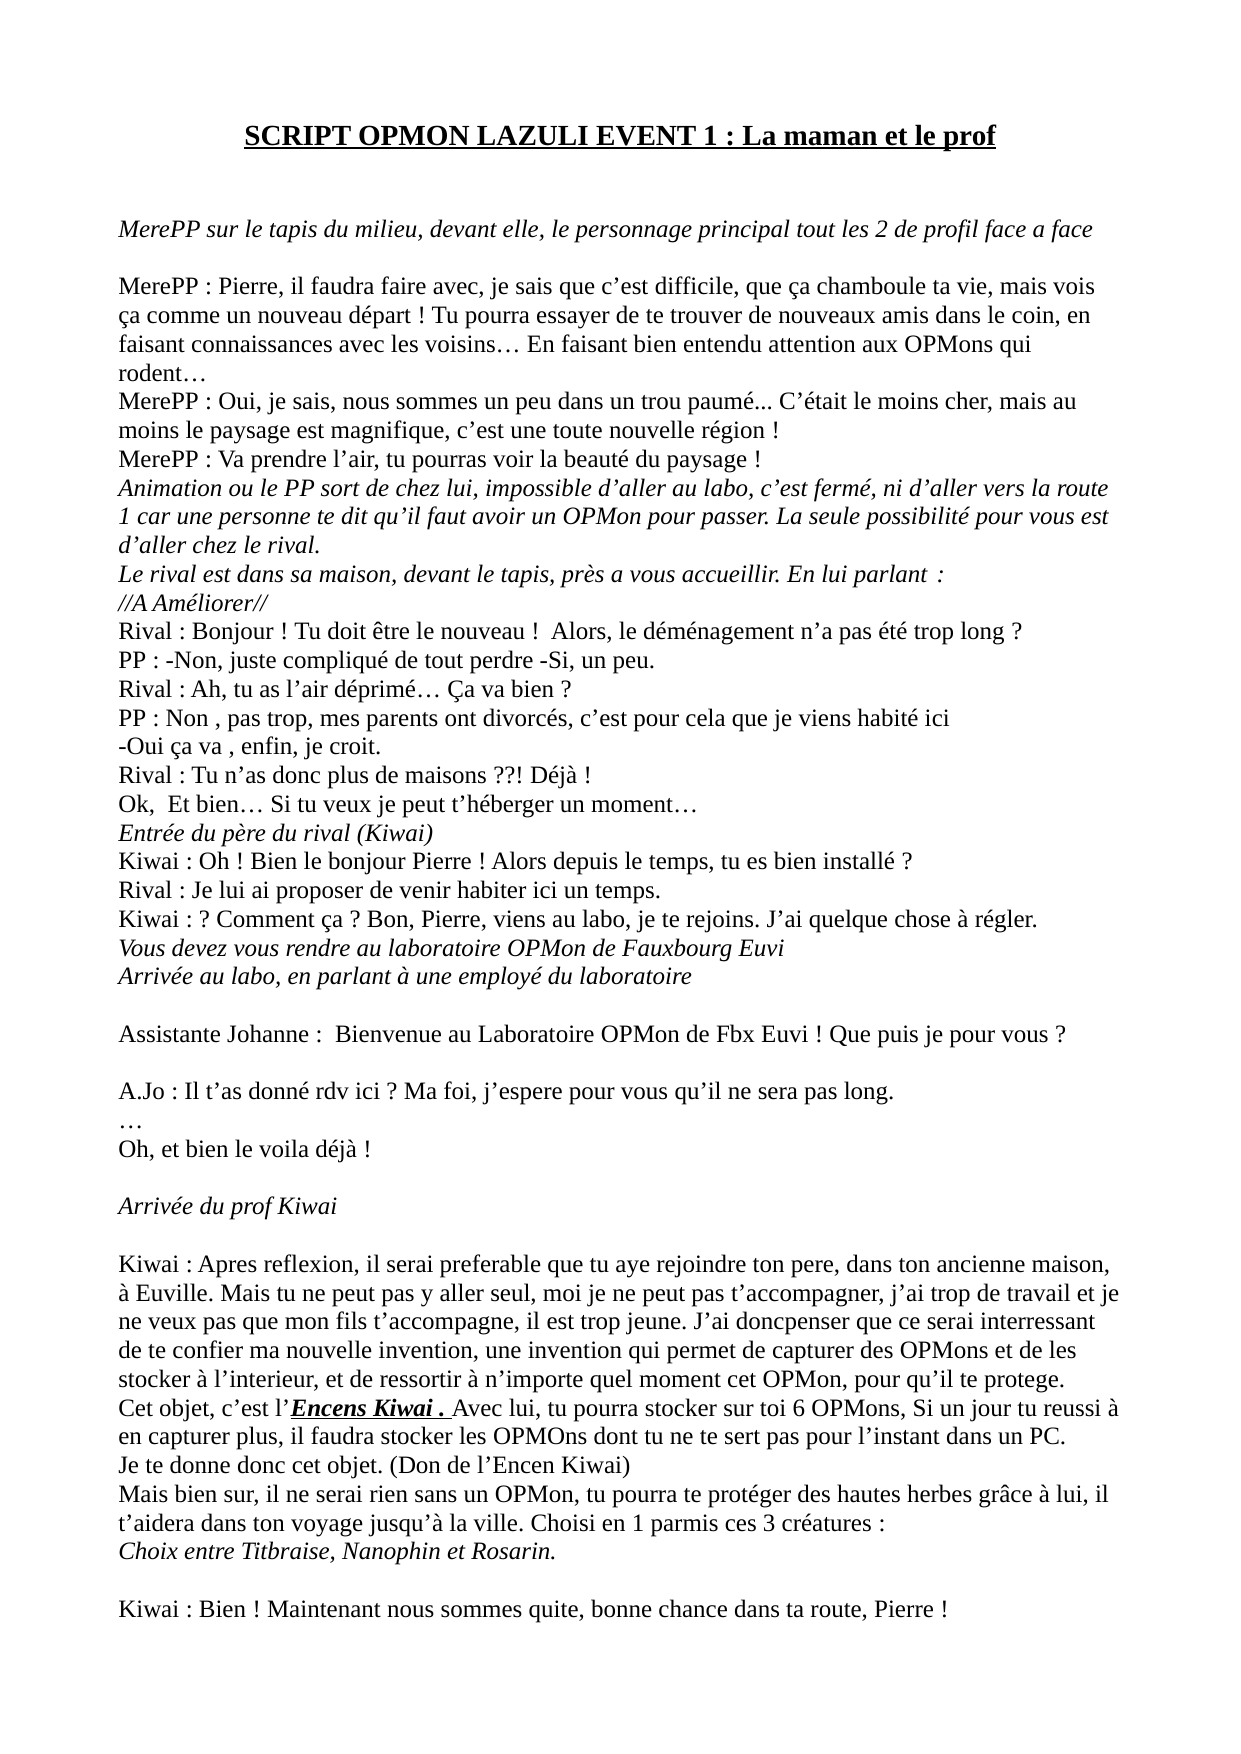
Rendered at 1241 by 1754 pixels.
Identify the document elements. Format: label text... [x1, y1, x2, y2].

text Kiwai : ? Comment ça ? Bon, Pierre, viens au labo, je te rejoins. J’ai quelque chose à régler. [118, 904, 1122, 933]
text Choix entre Titbraise, Nanophin et Rosarin. [118, 1536, 1122, 1565]
text Kiwai : Apres reflexion, il serai preferable que tu aye rejoindre ton pere, dans ton ancienne maison, à Euville. Mais tu ne peut pas y aller seul, moi je ne peut pas t’accompagner, j’ai trop de travail et je ne veux pas que mon fils t’accompagne, il est trop jeune. J’ai doncpenser que ce serai interressant de te confier ma nouvelle invention, une invention qui permet de capturer des OPMons et de les stocker à l’interieur, et de ressortir à n’importe quel moment cet OPMon, pour qu’il te protege. [118, 1249, 1122, 1393]
text SCRIPT OPMON LAZULI EVENT 1 : La maman et le prof [118, 118, 1122, 152]
text //A Améliorer// [118, 588, 1122, 616]
text Animation ou le PP sort de chez lui, impossible d’aller au labo, c’est fermé, ni d’aller vers la route 1 car une personne te dit qu’il faut avoir un OPMon pour passer. La seule possibilité pour vous est d’aller chez le rival. [118, 473, 1122, 559]
text Assistante Johanne : Bienvenue au Laboratoire OPMon de Fbx Euvi ! Que puis je pour vous ? [118, 1019, 1122, 1048]
text Je te donne donc cet objet. (Don de l’Encen Kiwai) [118, 1450, 1122, 1479]
text PP : -Non, juste compliqué de tout perdre -Si, un peu. [118, 645, 1122, 674]
text Arrivée du prof Kiwai [118, 1191, 1122, 1220]
text MerePP : Va prendre l’air, tu pourras voir la beauté du paysage ! [118, 444, 1122, 473]
text Rival : Ah, tu as l’air déprimé… Ça va bien ? [118, 674, 1122, 703]
text … [118, 1105, 1122, 1134]
text Mais bien sur, il ne serai rien sans un OPMon, tu pourra te protéger des hautes herbes grâce à lui, il t’aidera dans ton voyage jusqu’à la ville. Choisi en 1 parmis ces 3 créatures : [118, 1479, 1122, 1536]
text Vous devez vous rendre au laboratoire OPMon de Fauxbourg Euvi [118, 933, 1122, 961]
text Entrée du père du rival (Kiwai) [118, 818, 1122, 846]
text Rival : Tu n’as donc plus de maisons ??! Déjà ! [118, 760, 1122, 789]
text A.Jo : Il t’as donné rdv ici ? Ma foi, j’espere pour vous qu’il ne sera pas long. [118, 1076, 1122, 1105]
text Kiwai : Oh ! Bien le bonjour Pierre ! Alors depuis le temps, tu es bien installé ? [118, 846, 1122, 875]
text MerePP : Pierre, il faudra faire avec, je sais que c’est difficile, que ça chamboule ta vie, mais vois ça comme un nouveau départ ! Tu pourra essayer de te trouver de nouveaux amis dans le coin, en faisant connaissances avec les voisins… En faisant bien entendu attention aux OPMons qui rodent… [118, 271, 1122, 386]
text Kiwai : Bien ! Maintenant nous sommes quite, bonne chance dans ta route, Pierre ! [118, 1594, 1122, 1623]
text -Oui ça va , enfin, je croit. [118, 731, 1122, 760]
text MerePP sur le tapis du milieu, devant elle, le personnage principal tout les 2 de profil face a face [118, 214, 1122, 243]
text Arrivée au labo, en parlant à une employé du laboratoire [118, 961, 1122, 990]
text PP : Non , pas trop, mes parents ont divorcés, c’est pour cela que je viens habité ici [118, 703, 1122, 731]
text Rival : Je lui ai proposer de venir habiter ici un temps. [118, 875, 1122, 904]
text Oh, et bien le voila déjà ! [118, 1134, 1122, 1163]
text Le rival est dans sa maison, devant le tapis, près a vous accueillir. En lui parlant : [118, 559, 1122, 588]
text MerePP : Oui, je sais, nous sommes un peu dans un trou paumé... C’était le moins cher, mais au moins le paysage est magnifique, c’est une toute nouvelle région ! [118, 386, 1122, 444]
text Cet objet, c’est l’Encens Kiwai . Avec lui, tu pourra stocker sur toi 6 OPMons, Si un jour tu reussi à en capturer plus, il faudra stocker les OPMOns dont tu ne te sert pas pour l’instant dans un PC. [118, 1393, 1122, 1450]
text Rival : Bonjour ! Tu doit être le nouveau ! Alors, le déménagement n’a pas été trop long ? [118, 616, 1122, 645]
text Ok, Et bien… Si tu veux je peut t’héberger un moment… [118, 789, 1122, 818]
